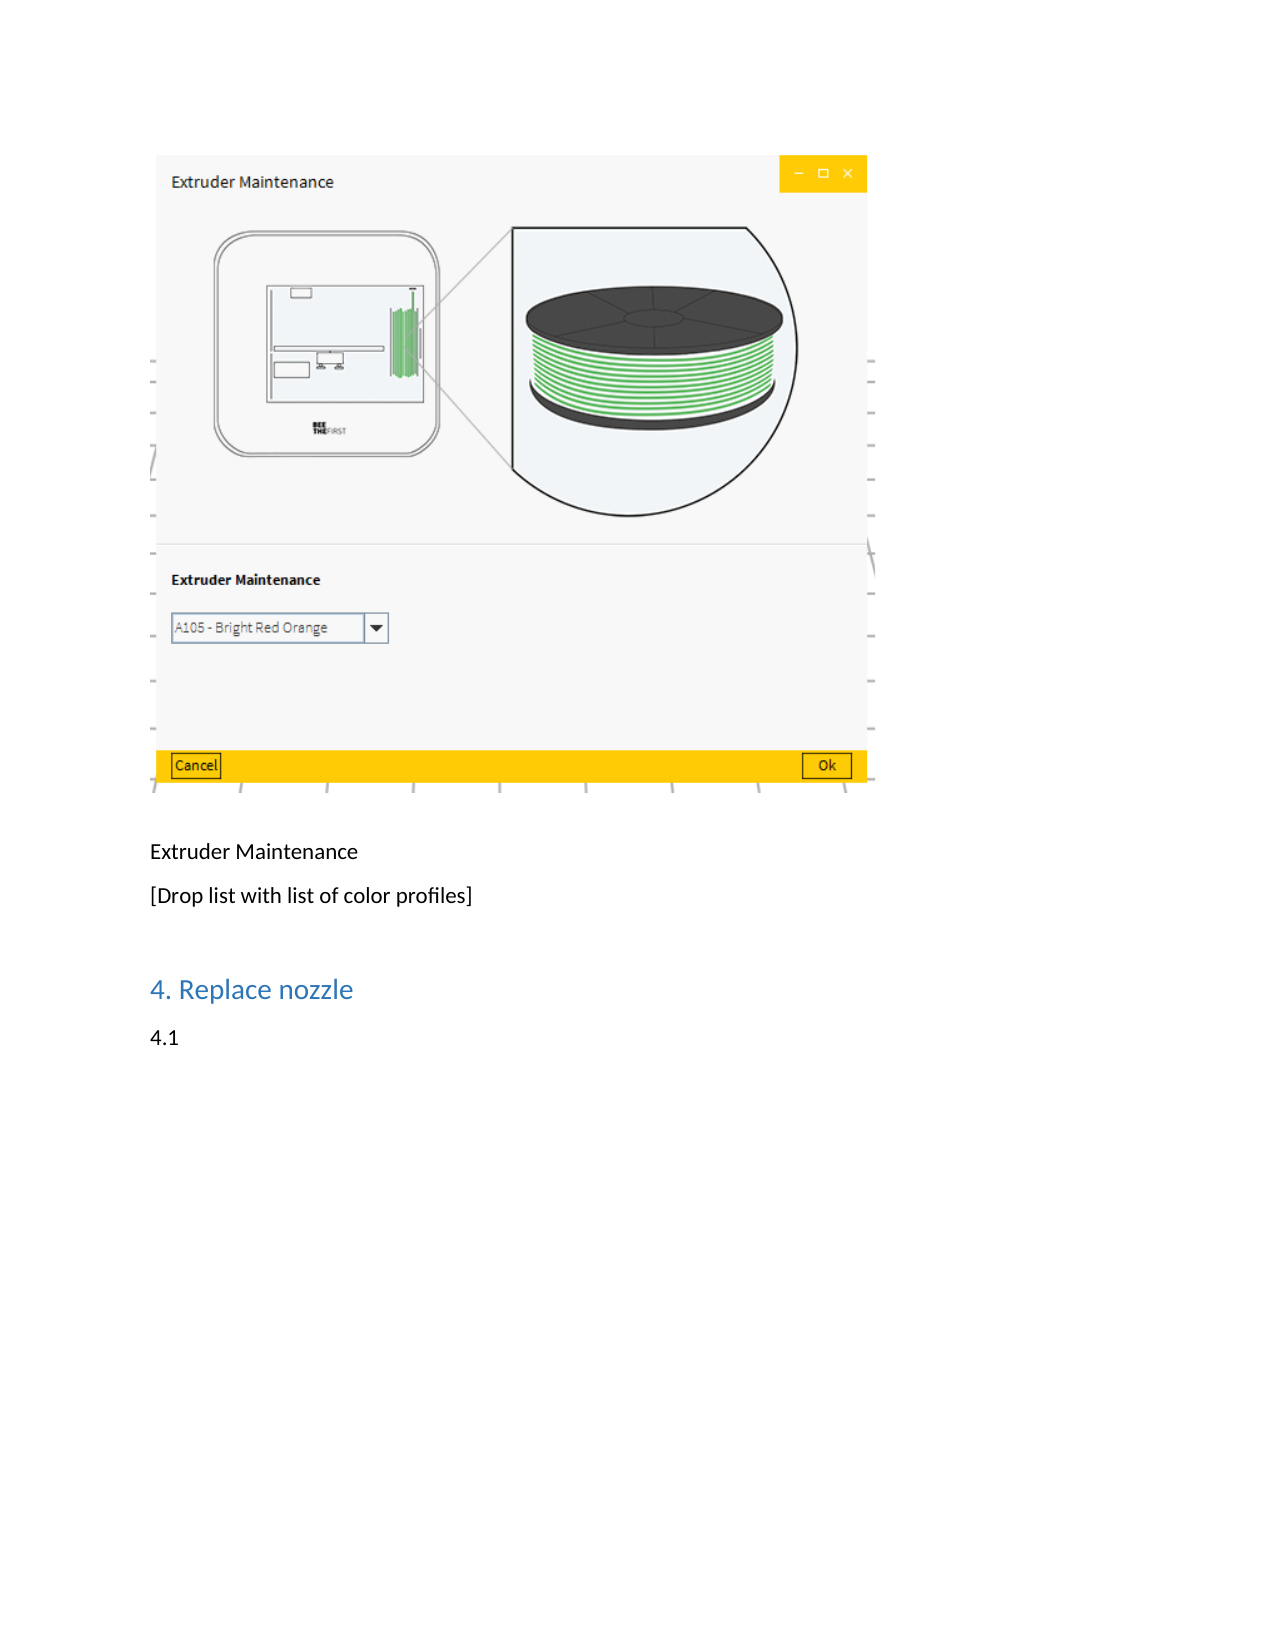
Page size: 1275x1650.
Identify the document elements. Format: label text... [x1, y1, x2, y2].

text 4.1 [150, 1023, 1125, 1051]
text 4. Replace nozzle [150, 971, 1125, 1007]
text Extruder Maintenance [150, 837, 1125, 865]
text [Drop list with list of color profiles] [150, 882, 1125, 909]
